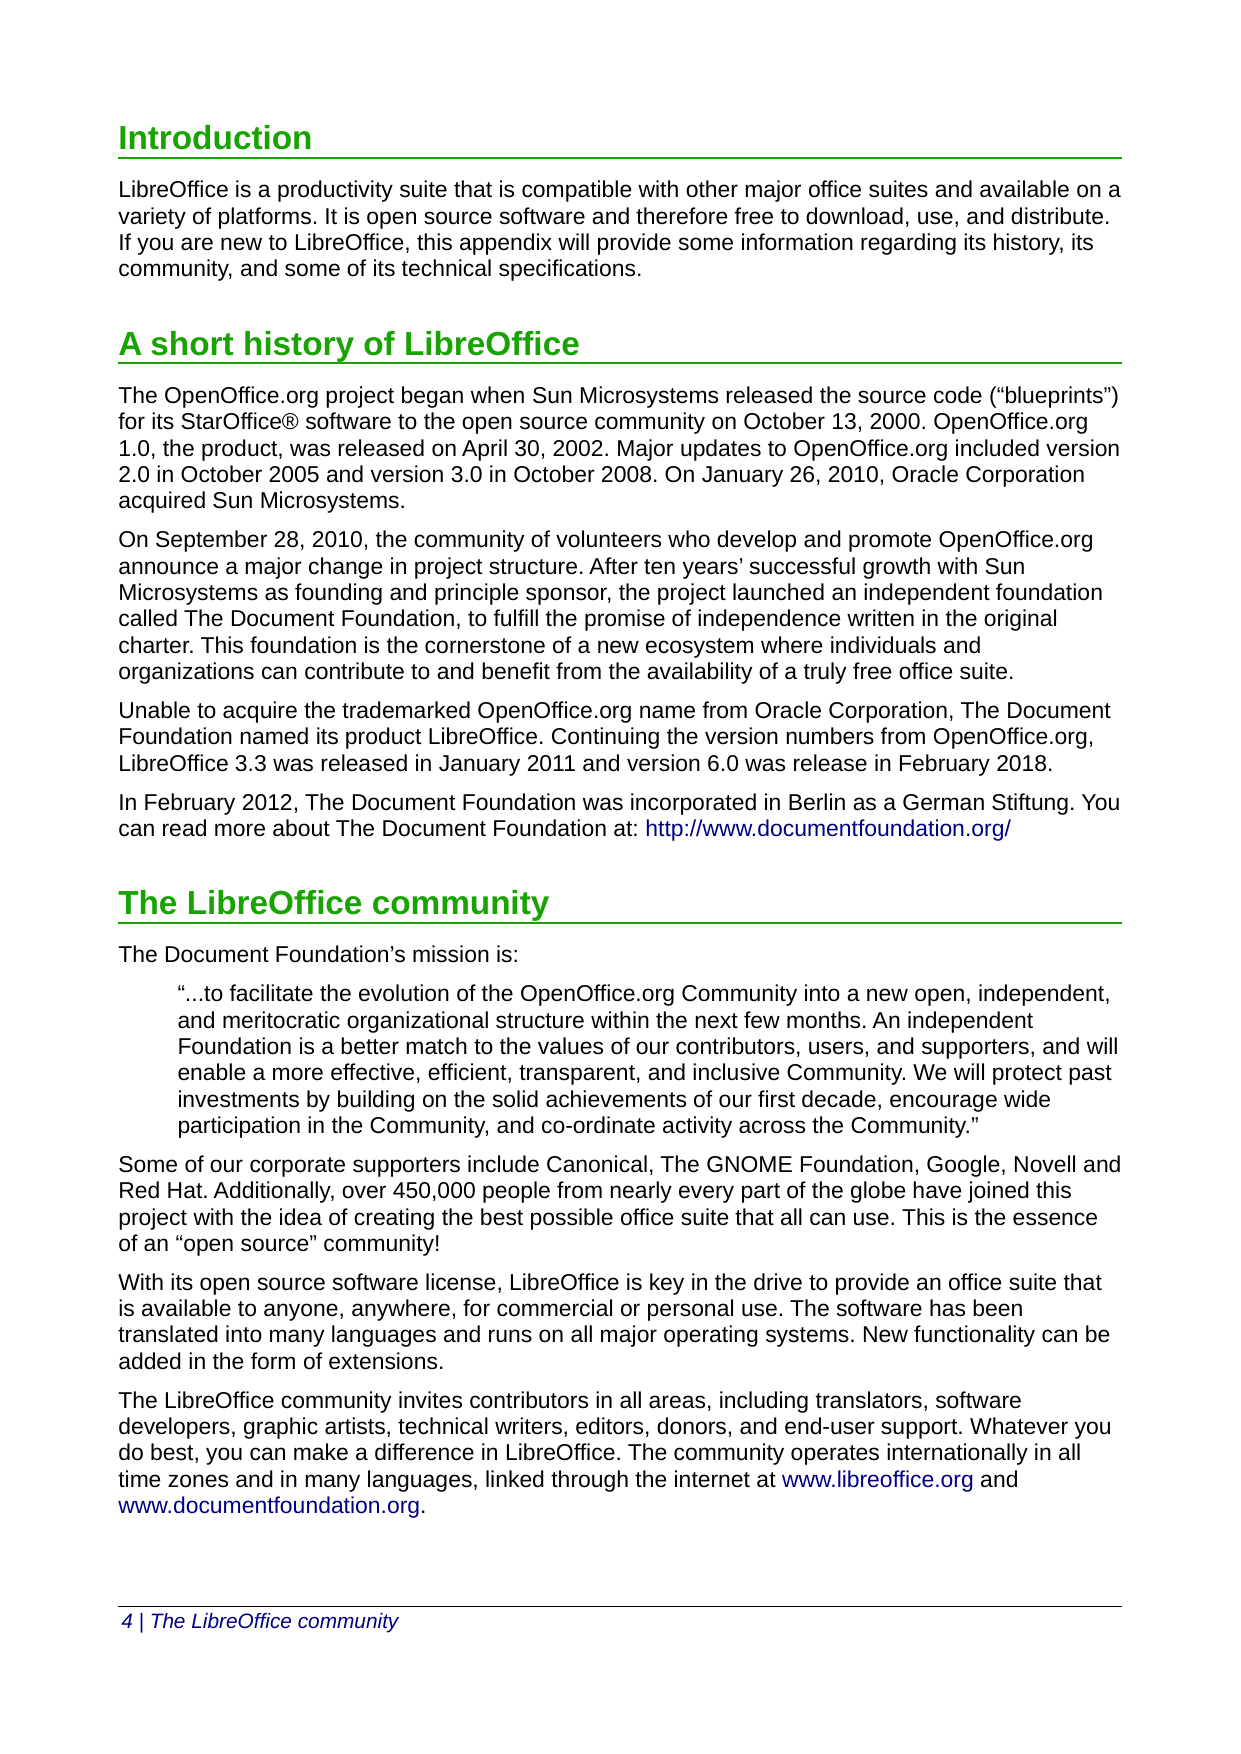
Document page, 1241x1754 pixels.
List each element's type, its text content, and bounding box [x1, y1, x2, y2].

text Some of our corporate supporters include Canonical, The GNOME Foundation, Google, Novell and Red Hat. Additionally, over 450,000 people from nearly every part of the globe have joined this project with the idea of creating the best possible office suite that all can use. This is the essence of an “open source” community! [118, 1151, 1122, 1256]
text In February 2012, The Document Foundation was incorporated in Berlin as a German Stiftung. You can read more about The Document Foundation at: http://www.documentfoundation.org/ [118, 788, 1122, 841]
subtitle Introduction [118, 118, 1122, 157]
text Unable to acquire the trademarked OpenOffice.org name from Oracle Corporation, The Document Foundation named its product LibreOffice. Continuing the version numbers from OpenOffice.org, LibreOffice 3.3 was released in January 2011 and version 6.0 was release in February 2018. [118, 697, 1122, 776]
text On September 28, 2010, the community of volunteers who develop and promote OpenOffice.org announce a major change in project structure. After ten years’ successful growth with Sun Microsystems as founding and principle sponsor, the project launched an independent foundation called The Document Foundation, to fulfill the promise of independence written in the original charter. This foundation is the cornerstone of a new ecosystem where individuals and organizations can contribute to and benefit from the availability of a truly free office suite. [118, 526, 1122, 684]
text The OpenOffice.org project began when Sun Microsystems released the source code (“blueprints”) for its StarOffice® software to the open source community on October 13, 2000. OpenOffice.org 1.0, the product, was released on April 30, 2002. Major updates to OpenOffice.org included version 2.0 in October 2005 and version 3.0 in October 2008. On January 26, 2010, Oracle Corporation acquired Sun Microsystems. [118, 382, 1122, 514]
text With its open source software license, LibreOffice is key in the drive to provide an office suite that is available to anyone, anywhere, for commercial or personal use. The software has been translated into many languages and runs on all major operating systems. New functionality can be added in the form of extensions. [118, 1269, 1122, 1374]
subtitle The LibreOffice community [118, 883, 1122, 922]
text The LibreOffice community invites contributors in all areas, including translators, software developers, graphic artists, technical writers, editors, donors, and end-user support. Whatever you do best, you can make a difference in LibreOffice. The community operates internationally in all time zones and in many languages, linked through the internet at www.libreoffice.org and www.documentfoundation.org. [118, 1387, 1122, 1518]
text The Document Foundation’s mission is: [118, 941, 1122, 968]
subtitle A short history of LibreOffice [118, 324, 1122, 362]
text LibreOffice is a productivity suite that is compatible with other major office suites and available on a variety of platforms. It is open source software and therefore free to download, use, and distribute. If you are new to LibreOffice, this appendix will provide some information regarding its history, its community, and some of its technical specifications. [118, 176, 1122, 282]
text “...to facilitate the evolution of the OpenOffice.org Community into a new open, independent, and meritocratic organizational structure within the next few months. An independent Foundation is a better match to the values of our contributors, users, and supporters, and will enable a more effective, efficient, transparent, and inclusive Community. We will protect past investments by building on the solid achievements of our first decade, encourage wide participation in the Community, and co-ordinate activity across the Community.” [177, 980, 1122, 1138]
